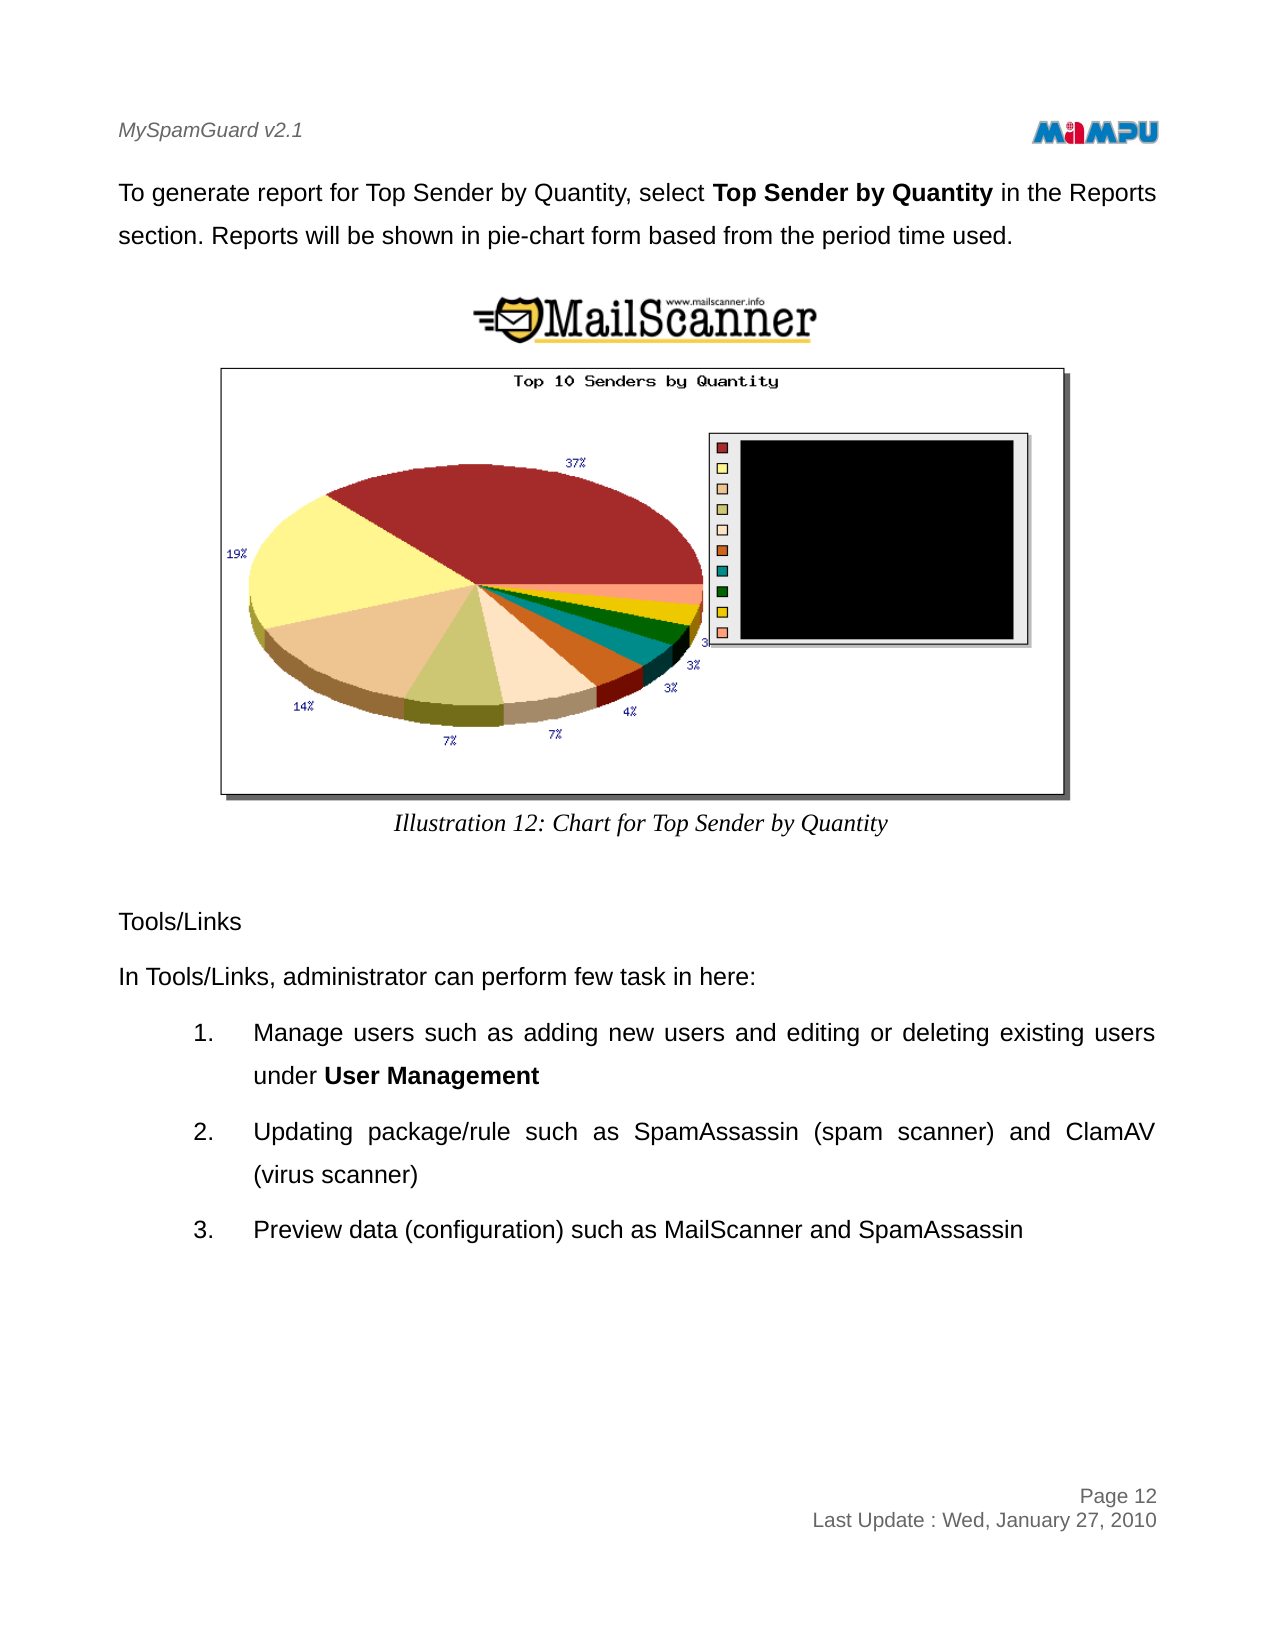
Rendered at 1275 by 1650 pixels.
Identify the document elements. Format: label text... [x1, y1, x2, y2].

text Tools/Links [118, 907, 1157, 936]
text In Tools/Links, administrator can perform few task in here: [118, 962, 1157, 991]
text To generate report for Top Sender by Quantity, select Top Sender by Quantity in the Reports section. Reports will be shown in pie-chart form based from the period time used. [118, 178, 1157, 250]
picture [207, 289, 1077, 808]
list Updating package/rule such as SpamAssassin (spam scanner) and ClamAV (virus scanner) [193, 1117, 1157, 1189]
text Illustration 12: Chart for Top Sender by Quantity [208, 808, 1076, 837]
picture [1031, 120, 1161, 145]
list Manage users such as adding new users and editing or deleting existing users under User Management [193, 1018, 1157, 1090]
list Preview data (configuration) such as MailScanner and SpamAssassin [193, 1216, 1157, 1244]
